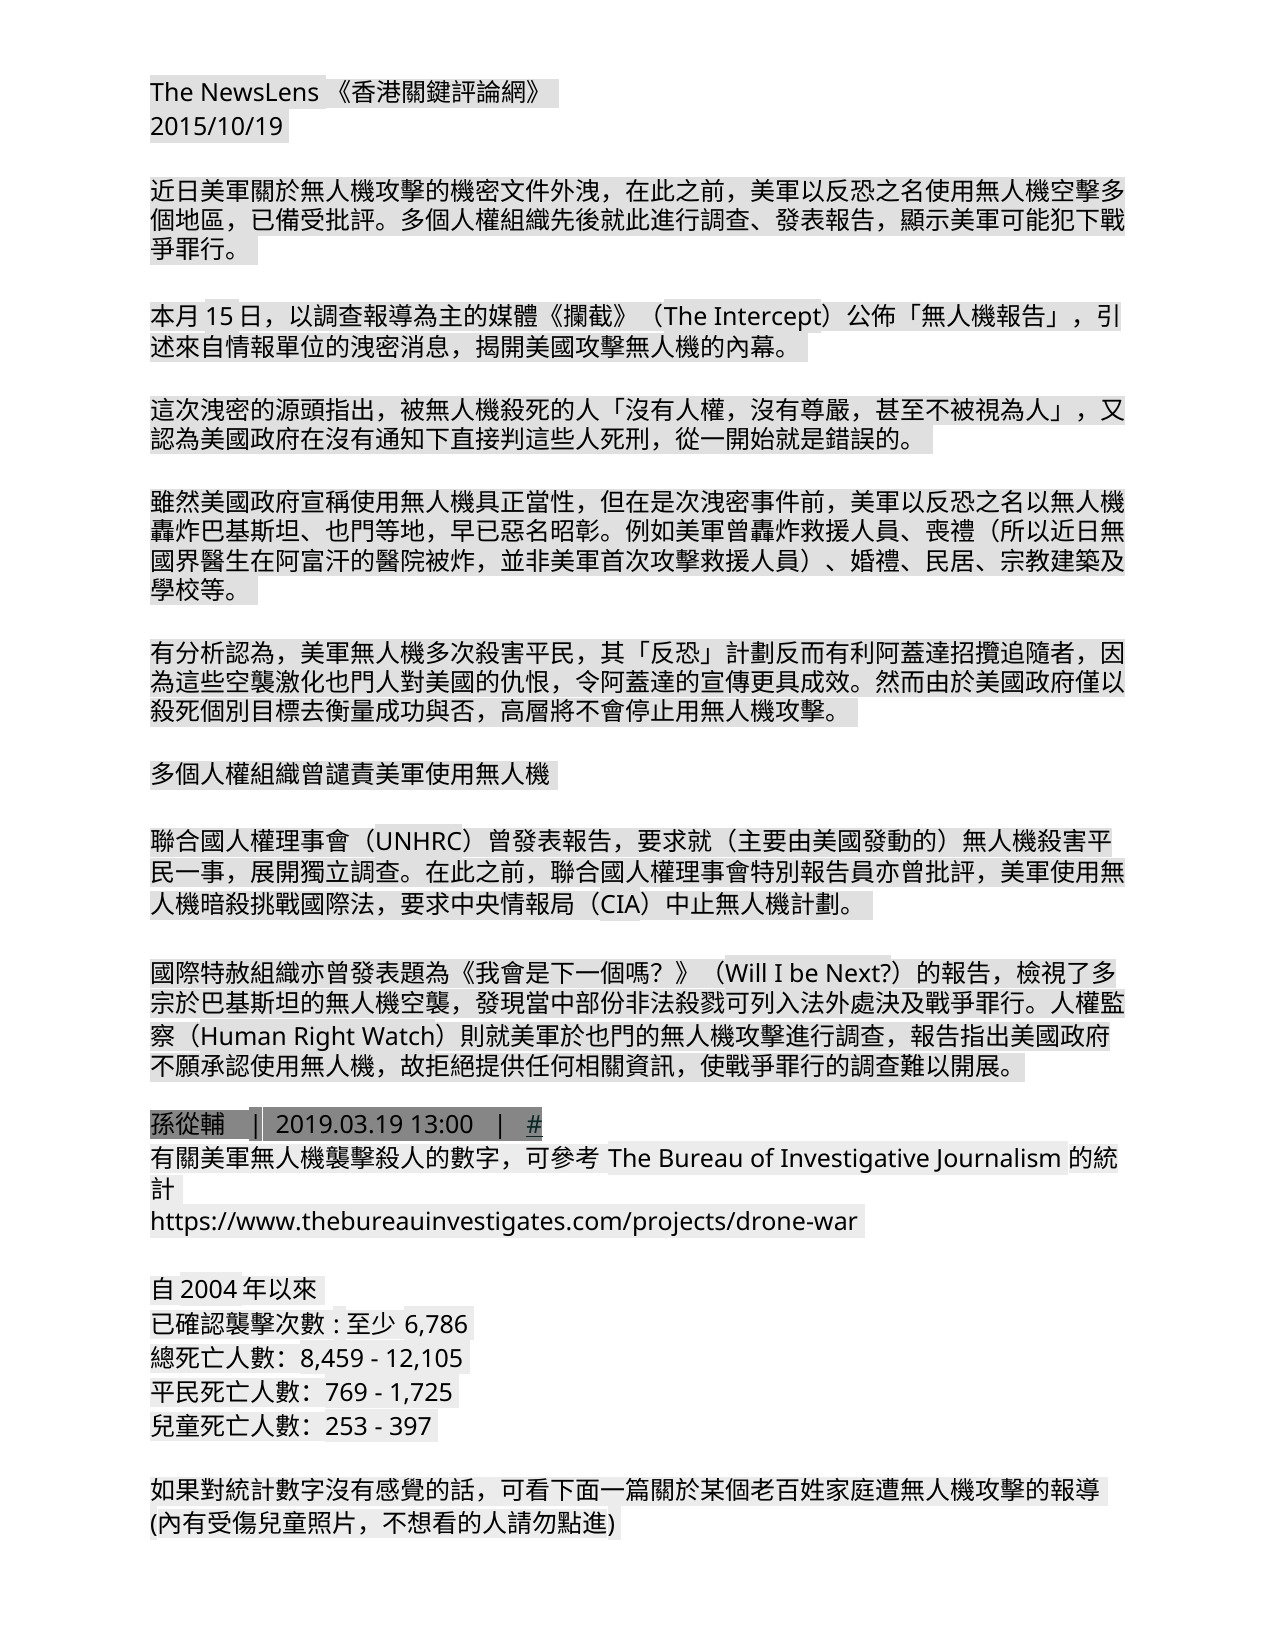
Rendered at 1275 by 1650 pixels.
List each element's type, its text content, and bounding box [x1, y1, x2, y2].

text 5.1. 無人機傷亡： 不，不是這樣理解資料，"The Bureau of Investigative Journalism" 的計算方法是根據新聞報導來進行實際的死亡個案認定。問題是，僅有極少數的無人機攻擊被媒體報導 (消息大多被封鎖或地處偏遠，根本不會有媒體在場)，遑論一一認定，死亡人數自然會遠低於實際狀況。 其次，你混淆了 "目標對象" 和所謂 "戰鬥人員 "。依你的理解與引用方式，平民死亡率僅有一成多，但事實上卻剛好相反，平民傷亡肯定佔了絕大多數，乃至九成以上。 有個新聞調查網站叫「攔截」（The Intercept），他的編輯叫做 Glenn Greenwald，也就是是先前協助史諾登（Edward Joseph Snowden）揭發美國國家安全局（NSA）秘密監聽計畫的那位記者。2015 年10月15日，「攔截」揭露一份來自美國情治單位內部人員洩露的密件指出： https://theintercept.com/drone-papers/ 在2012年1月至2013年2月之間，美國在阿富汗的無人機空襲行動中殺害了兩百多人，其中僅有35人是 "目標對象"。另外，而在一項長達五個多月的無人機攻擊任務中，將近九成的死者並非預定目標。 另外，就連紐約時報都曾報導： https://goo.gl/uEkyAz 經常被美國無人機攻擊的巴基斯坦，其國內之人權組織亦曾針對過往三年內的美國無人機轟炸進行統計，一共殺害七百多人，但其中卻只有14個 "目標對象"，命中率僅有百分之二，也就是說其它百分之九十八都是冤死的平民百姓。 你還可以找到更多的調查報告，你可以發現：這樣一種 "寧可錯殺一百，絕不放過一個" 的狀況並非例外，而是例行常態，甚至在執行殺戮行動中，充滿嬉戲胡鬧，完全任意作為。 總的來說，平民傷亡率應在九成以上，至少是佔了絕大多數。 事實上，你所引用的 "The Bureau of Investigative Journalism"，就曾做過一個調查統計，美國從 2004年在巴基斯坦開始進行無人機轟炸，其中有六成以上的轟炸目標是民宅，其中包括學校，一共殺死2379人，但是目標對象卻只有 84人，也就是說，百分之九十六的死者是平民百姓。 就如上面所說，你混淆了 "目標對象" 和所謂 "戰鬥人員 "。"目標對象" 是明確的，但所謂 "戰鬥人員" 則缺乏認知意義。比方說在一個市集裏或社區裏，誰是戰鬥人員？美軍說了算。幾乎所有傷亡者都會被美軍視為 "戰鬥人員" 或所謂 "具有敵意的人員"。但這是鬼扯蛋。他們事實上就是平民。也就是說，所謂 "目標對象" 之外的人，依定義就是平民百姓，因為那不是一種交戰狀態，根本無所謂戰鬥，哪來戰鬥人員？ 美軍的無人機攻擊，事實上就是一種隨時隨地都可能出現的無差別轟炸，而且完全不需國防審核，CIA人員說了算，今天想殺誰就殺誰。國際特赦組織及聯合國人權理事會(UNHRC) 多次指控美國涉嫌觸犯戰爭罪。美國政府反駁說，無人機的使用原則 "僅僅針對特定對象進行誅殺"，而且必須是處於一種 "迫在眉睫的安全威脅" 才會發動攻擊，但事實上完全不是這樣。數以萬計的轟炸，無日無之，完全任意作為。特別是歐巴馬這個人渣，為了避免美軍自身的傷亡招來國內輿論批評，於是大量採用無人機攻擊，取代地面傳統戰爭，事實上它就是一種無差別的任意屠殺。 還有就是，美軍至少從2004年開始就採用無人機進行大規模轟炸，殺害成千上萬人，但美國政府卻一再公開否認有此一事，直到2012年才承認。不過，歐巴馬卻撒謊說平民死傷人數 "非常稀少"，並讚揚這是一種 "合法且深具智慧的道德行動"。這些人渣，真是槍斃一萬次都不為過。 國際特赦組織多次指控美國竟然宣稱 "美軍有權在全球任何地方進行無人機轟炸"，並指控多個案例明顯針對平民發動攻擊，觸犯戰爭罪。面對批評，美國一貫的態度是不予理會，要不就是強調自己有權這麼做，甚至一再揚言美國人不受國際法庭規範，倘若有美國人在海外被捕受審，美國將會動用武力把人救出來，並展開報復。 這些事寫不完，忙看診，潦草寫就。待續。 另有一篇三年前的香港中文報導如下： https://hk.thenewslens.com/article/26773 美軍無人機殺死了多少平民？一份不完整的殺戮記錄 The NewsLens 《香港關鍵評論網》 2015/10/19 近日美軍關於無人機攻擊的機密文件外洩，在此之前，美軍以反恐之名使用無人機空擊多個地區，已備受批評。多個人權組織先後就此進行調查、發表報告，顯示美軍可能犯下戰爭罪行。 本月15日，以調查報導為主的媒體《攔截》（The Intercept）公佈「無人機報告」，引述來自情報單位的洩密消息，揭開美國攻擊無人機的內幕。 這次洩密的源頭指出，被無人機殺死的人「沒有人權，沒有尊嚴，甚至不被視為人」，又認為美國政府在沒有通知下直接判這些人死刑，從一開始就是錯誤的。 雖然美國政府宣稱使用無人機具正當性，但在是次洩密事件前，美軍以反恐之名以無人機轟炸巴基斯坦、也門等地，早已惡名昭彰。例如美軍曾轟炸救援人員、喪禮（所以近日無國界醫生在阿富汗的醫院被炸，並非美軍首次攻擊救援人員）、婚禮、民居、宗教建築及學校等。 有分析認為，美軍無人機多次殺害平民，其「反恐」計劃反而有利阿蓋達招攬追隨者，因為這些空襲激化也門人對美國的仇恨，令阿蓋達的宣傳更具成效。然而由於美國政府僅以殺死個別目標去衡量成功與否，高層將不會停止用無人機攻擊。 多個人權組織曾譴責美軍使用無人機 聯合國人權理事會（UNHRC）曾發表報告，要求就（主要由美國發動的）無人機殺害平民一事，展開獨立調查。在此之前，聯合國人權理事會特別報告員亦曾批評，美軍使用無人機暗殺挑戰國際法，要求中央情報局（CIA）中止無人機計劃。 國際特赦組織亦曾發表題為《我會是下一個嗎？》（Will I be Next?）的報告，檢視了多宗於巴基斯坦的無人機空襲，發現當中部份非法殺戮可列入法外處決及戰爭罪行。人權監察（Human Right Watch）則就美軍於也門的無人機攻擊進行調查，報告指出美國政府不願承認使用無人機，故拒絕提供任何相關資訊，使戰爭罪行的調查難以開展。 [150, 75, 1125, 1082]
text 有關美軍無人機襲擊殺人的數字，可參考 The Bureau of Investigative Journalism 的統計 https://www.thebureauinvestigates.com/projects/drone-war 自2004年以來 已確認襲擊次數 : 至少 6,786 總死亡人數：8,459 - 12,105 平民死亡人數：769 - 1,725 兒童死亡人數：253 - 397 如果對統計數字沒有感覺的話，可看下面一篇關於某個老百姓家庭遭無人機攻擊的報導 (內有受傷兒童照片，不想看的人請勿點進) [150, 1141, 1125, 1574]
text 孫從輔 | 2019.03.19 13:00 | # [150, 1107, 1125, 1141]
